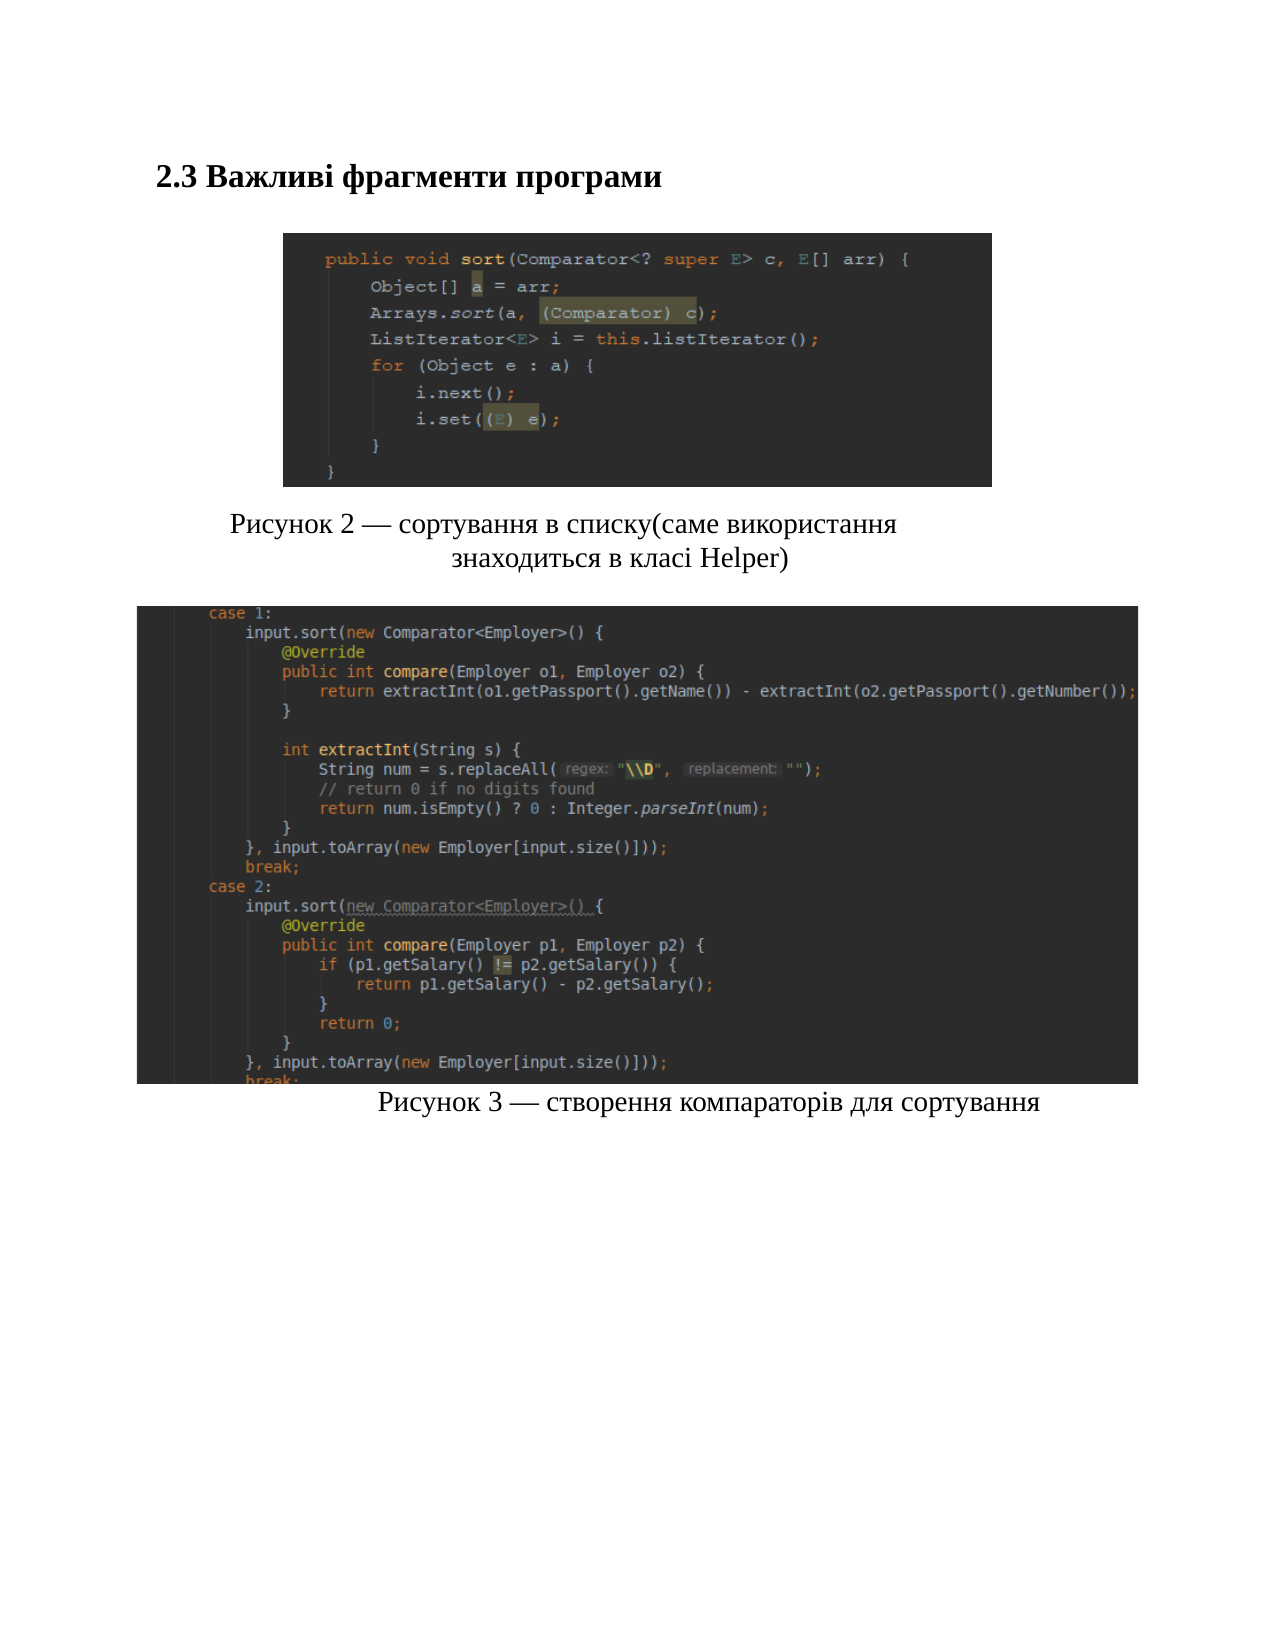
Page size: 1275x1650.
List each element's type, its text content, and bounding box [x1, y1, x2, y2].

text 2.3 Важливі фрагменти програми [156, 156, 1157, 195]
text Рисунок 2 — сортування в списку(саме використання [156, 506, 1157, 540]
picture [283, 233, 992, 487]
text знаходиться в класі Helper) [156, 540, 1157, 573]
picture [136, 606, 1139, 1084]
text Рисунок 3 — створення компараторів для сортування [156, 607, 1157, 1117]
